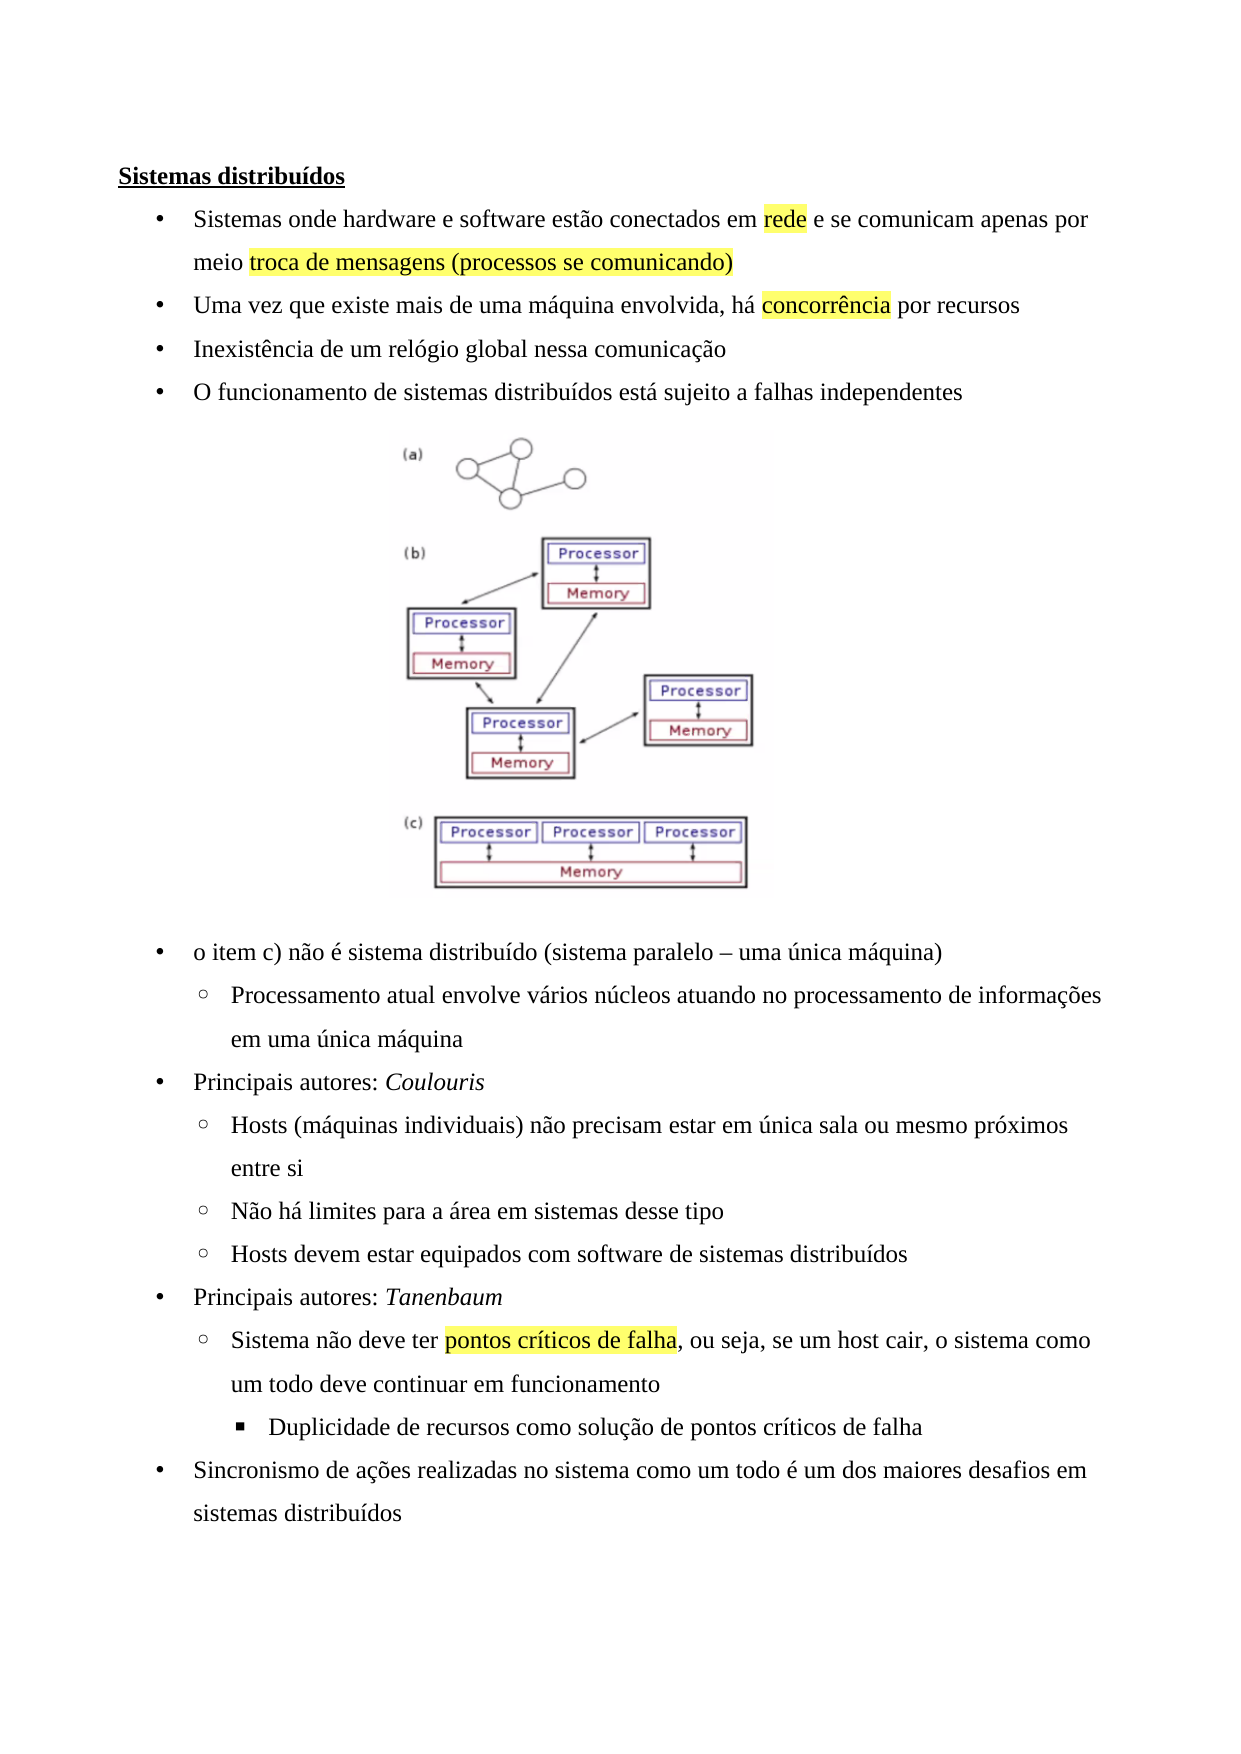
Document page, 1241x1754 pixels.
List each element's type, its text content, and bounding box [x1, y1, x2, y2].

list Principais autores: Coulouris [156, 1067, 1122, 1096]
list Principais autores: Tanenbaum [156, 1282, 1122, 1311]
list Uma vez que existe mais de uma máquina envolvida, há concorrência por recursos [156, 291, 1122, 319]
picture [388, 430, 774, 898]
list Inexistência de um relógio global nessa comunicação [156, 334, 1122, 362]
list o item c) não é sistema distribuído (sistema paralelo – uma única máquina) [156, 937, 1122, 966]
list Duplicidade de recursos como solução de pontos críticos de falha [231, 1412, 1122, 1441]
list Sistema não deve ter pontos críticos de falha, ou seja, se um host cair, o sistema como um todo deve continuar em funcionamento [193, 1326, 1122, 1397]
list Processamento atual envolve vários núcleos atuando no processamento de informações em uma única máquina [193, 981, 1122, 1052]
list O funcionamento de sistemas distribuídos está sujeito a falhas independentes [156, 377, 1122, 406]
list Não há limites para a área em sistemas desse tipo [193, 1196, 1122, 1225]
list Hosts (máquinas individuais) não precisam estar em única sala ou mesmo próximos entre si [193, 1110, 1122, 1182]
list Sistemas onde hardware e software estão conectados em rede e se comunicam apenas por meio troca de mensagens (processos se comunicando) [156, 204, 1122, 276]
list Sincronismo de ações realizadas no sistema como um todo é um dos maiores desafios em sistemas distribuídos [156, 1455, 1122, 1527]
list Hosts devem estar equipados com software de sistemas distribuídos [193, 1239, 1122, 1268]
text Sistemas distribuídos [118, 161, 1122, 190]
